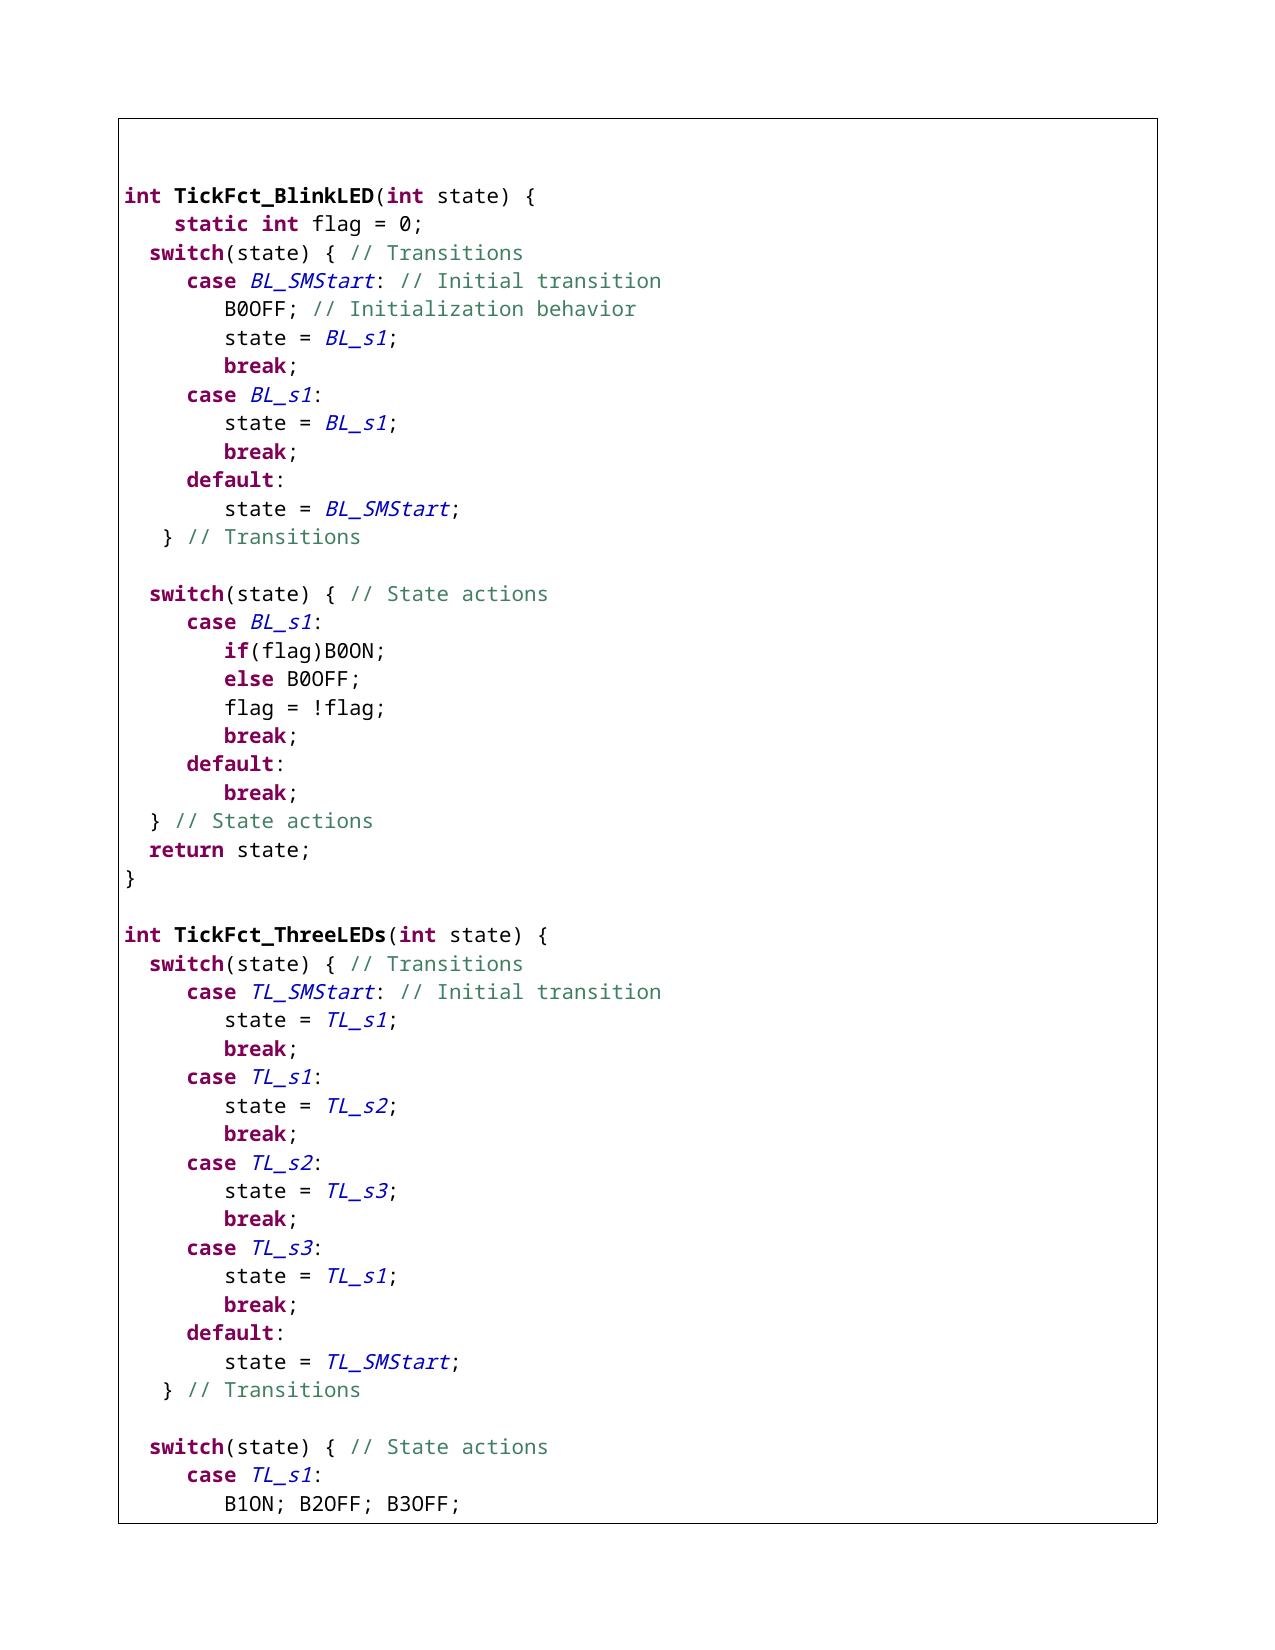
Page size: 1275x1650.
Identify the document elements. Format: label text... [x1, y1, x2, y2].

table_header int TickFct_BlinkLED(int state) { static int flag = 0; switch(state) { // Transitions case BL_SMStart: // Initial transition B0OFF; // Initialization behavior state = BL_s1; break; case BL_s1: state = BL_s1; break; default: state = BL_SMStart; } // Transitions switch(state) { // State actions case BL_s1: if(flag)B0ON; else B0OFF; flag = !flag; break; default: break; } // State actions return state; } int TickFct_ThreeLEDs(int state) { switch(state) { // Transitions case TL_SMStart: // Initial transition state = TL_s1; break; case TL_s1: state = TL_s2; break; case TL_s2: state = TL_s3; break; case TL_s3: state = TL_s1; break; default: state = TL_SMStart; } // Transitions switch(state) { // State actions case TL_s1: B1ON; B2OFF; B3OFF; [119, 119, 1157, 1523]
